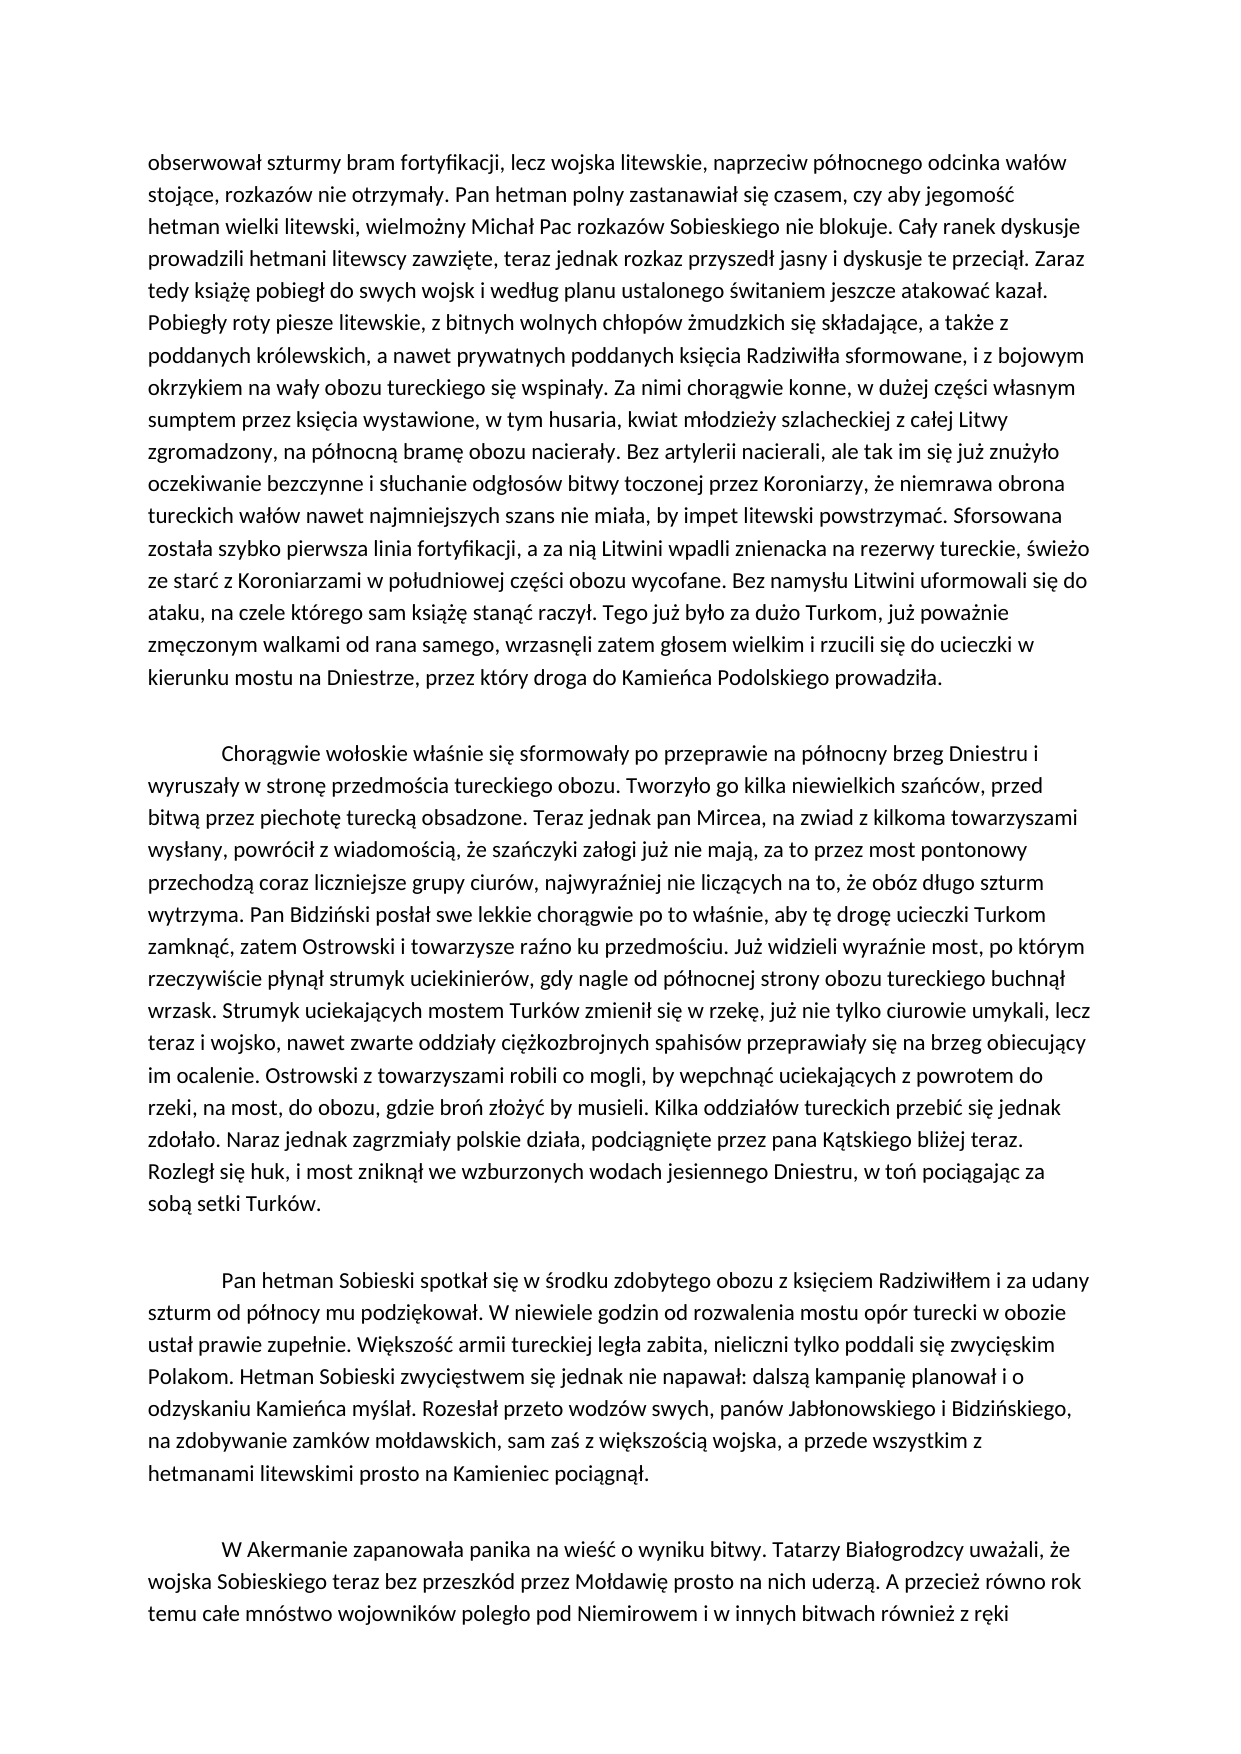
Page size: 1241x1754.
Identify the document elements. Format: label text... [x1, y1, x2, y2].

text Chorągwie wołoskie właśnie się sformowały po przeprawie na północny brzeg Dniestru i wyruszały w stronę przedmościa tureckiego obozu. Tworzyło go kilka niewielkich szańców, przed bitwą przez piechotę turecką obsadzone. Teraz jednak pan Mircea, na zwiad z kilkoma towarzyszami wysłany, powrócił z wiadomością, że szańczyki załogi już nie mają, za to przez most pontonowy przechodzą coraz liczniejsze grupy ciurów, najwyraźniej nie liczących na to, że obóz długo szturm wytrzyma. Pan Bidziński posłał swe lekkie chorągwie po to właśnie, aby tę drogę ucieczki Turkom zamknąć, zatem Ostrowski i towarzysze raźno ku przedmościu. Już widzieli wyraźnie most, po którym rzeczywiście płynął strumyk uciekinierów, gdy nagle od północnej strony obozu tureckiego buchnął wrzask. Strumyk uciekających mostem Turków zmienił się w rzekę, już nie tylko ciurowie umykali, lecz teraz i wojsko, nawet zwarte oddziały ciężkozbrojnych spahisów przeprawiały się na brzeg obiecujący im ocalenie. Ostrowski z towarzyszami robili co mogli, by wepchnąć uciekających z powrotem do rzeki, na most, do obozu, gdzie broń złożyć by musieli. Kilka oddziałów tureckich przebić się jednak zdołało. Naraz jednak zagrzmiały polskie działa, podciągnięte przez pana Kątskiego bliżej teraz. Rozległ się huk, i most zniknął we wzburzonych wodach jesiennego Dniestru, w toń pociągając za sobą setki Turków. [148, 739, 1093, 1217]
text Pan hetman Sobieski spotkał się w środku zdobytego obozu z księciem Radziwiłłem i za udany szturm od północy mu podziękował. W niewiele godzin od rozwalenia mostu opór turecki w obozie ustał prawie zupełnie. Większość armii tureckiej legła zabita, nieliczni tylko poddali się zwycięskim Polakom. Hetman Sobieski zwycięstwem się jednak nie napawał: dalszą kampanię planował i o odzyskaniu Kamieńca myślał. Rozesłał przeto wodzów swych, panów Jabłonowskiego i Bidzińskiego, na zdobywanie zamków mołdawskich, sam zaś z większością wojska, a przede wszystkim z hetmanami litewskimi prosto na Kamieniec pociągnął. [148, 1266, 1093, 1487]
text obserwował szturmy bram fortyfikacji, lecz wojska litewskie, naprzeciw północnego odcinka wałów stojące, rozkazów nie otrzymały. Pan hetman polny zastanawiał się czasem, czy aby jegomość hetman wielki litewski, wielmożny Michał Pac rozkazów Sobieskiego nie blokuje. Cały ranek dyskusje prowadzili hetmani litewscy zawzięte, teraz jednak rozkaz przyszedł jasny i dyskusje te przeciął. Zaraz tedy książę pobiegł do swych wojsk i według planu ustalonego świtaniem jeszcze atakować kazał. Pobiegły roty piesze litewskie, z bitnych wolnych chłopów żmudzkich się składające, a także z poddanych królewskich, a nawet prywatnych poddanych księcia Radziwiłła sformowane, i z bojowym okrzykiem na wały obozu tureckiego się wspinały. Za nimi chorągwie konne, w dużej części własnym sumptem przez księcia wystawione, w tym husaria, kwiat młodzieży szlacheckiej z całej Litwy zgromadzony, na północną bramę obozu nacierały. Bez artylerii nacierali, ale tak im się już znużyło oczekiwanie bezczynne i słuchanie odgłosów bitwy toczonej przez Koroniarzy, że niemrawa obrona tureckich wałów nawet najmniejszych szans nie miała, by impet litewski powstrzymać. Sforsowana została szybko pierwsza linia fortyfikacji, a za nią Litwini wpadli znienacka na rezerwy tureckie, świeżo ze starć z Koroniarzami w południowej części obozu wycofane. Bez namysłu Litwini uformowali się do ataku, na czele którego sam książę stanąć raczył. Tego już było za dużo Turkom, już poważnie zmęczonym walkami od rana samego, wrzasnęli zatem głosem wielkim i rzucili się do ucieczki w kierunku mostu na Dniestrze, przez który droga do Kamieńca Podolskiego prowadziła. [148, 148, 1093, 691]
text W Akermanie zapanowała panika na wieść o wyniku bitwy. Tatarzy Białogrodzcy uważali, że wojska Sobieskiego teraz bez przeszkód przez Mołdawię prosto na nich uderzą. A przecież równo rok temu całe mnóstwo wojowników poległo pod Niemirowem i w innych bitwach również z ręki [148, 1535, 1093, 1627]
